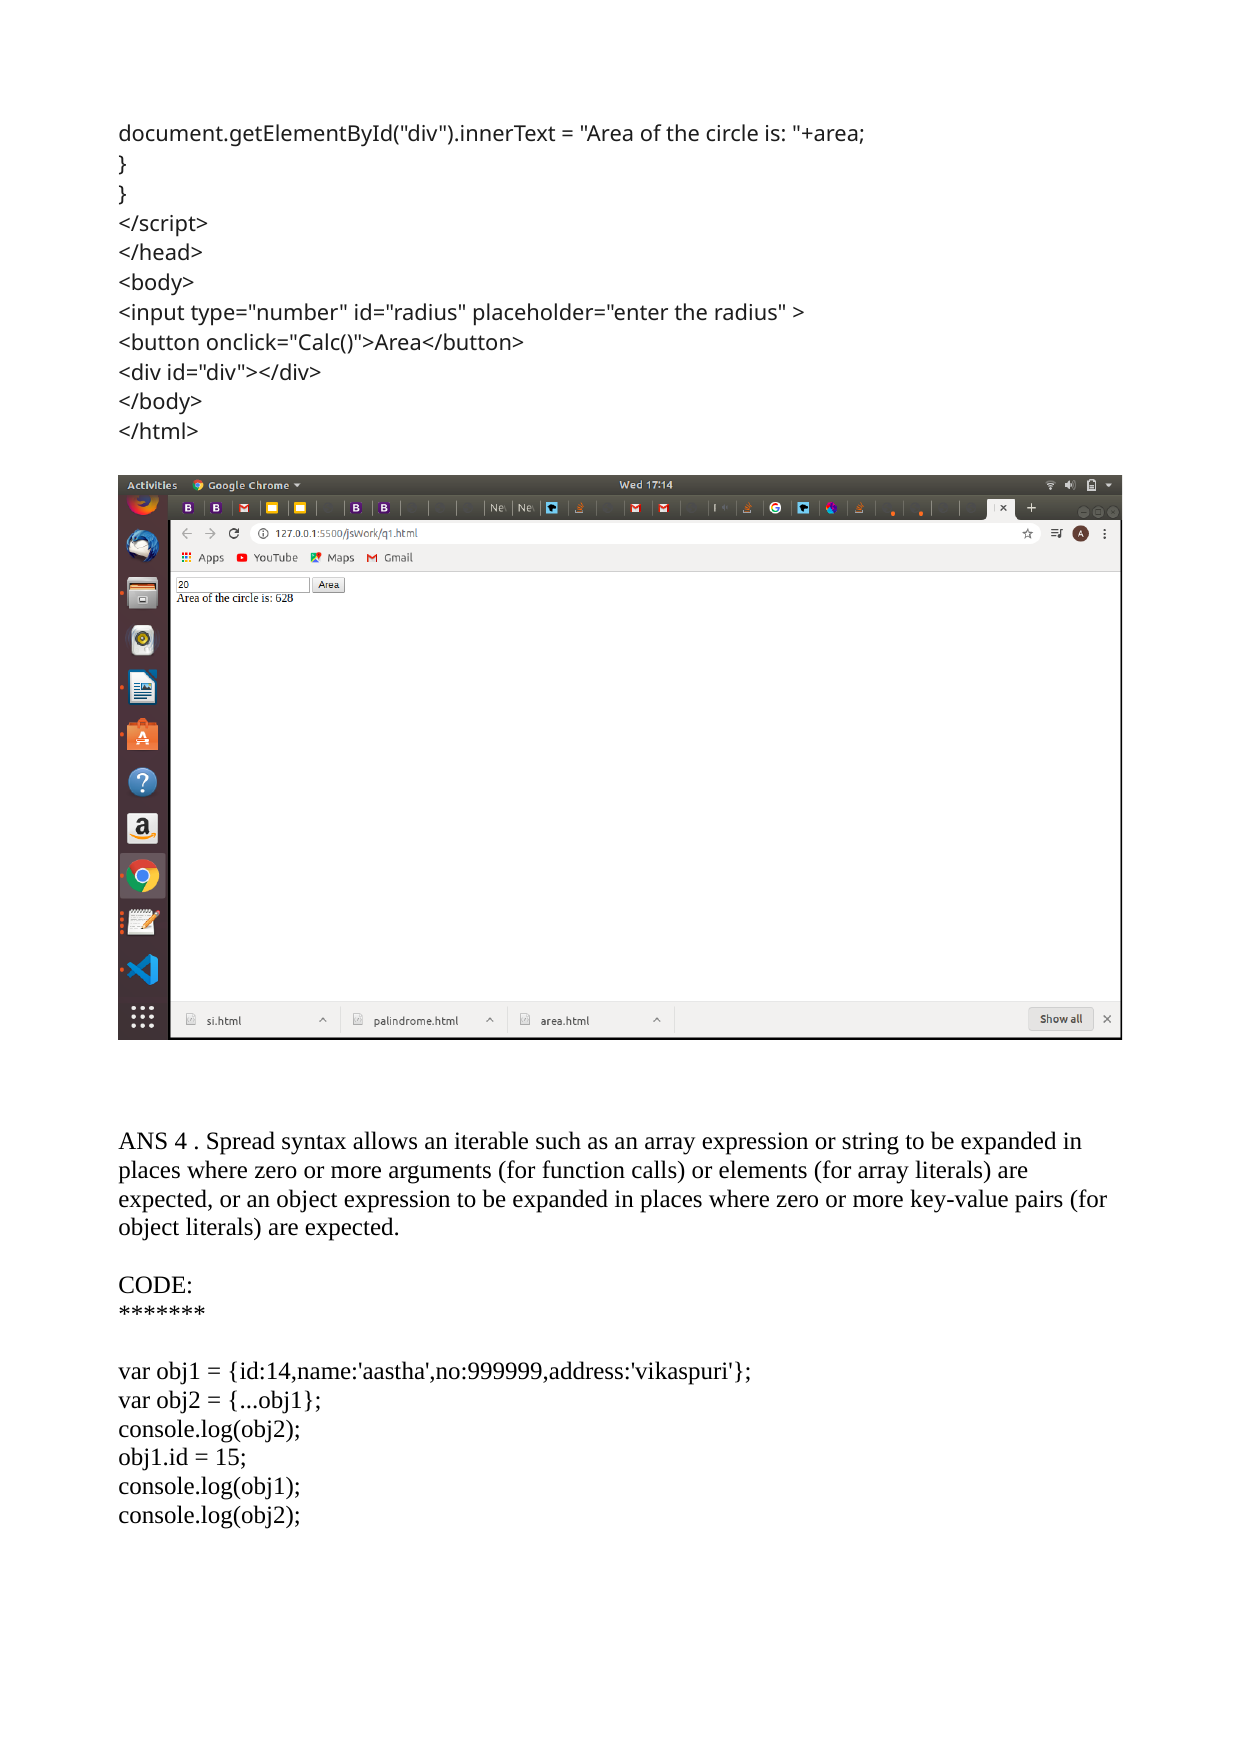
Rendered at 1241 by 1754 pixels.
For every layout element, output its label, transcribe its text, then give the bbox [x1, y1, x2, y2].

text obj1.id = 15; [118, 1442, 1122, 1471]
text </head> [118, 237, 1122, 267]
text var obj2 = {...obj1}; [118, 1385, 1122, 1414]
text </script> [118, 207, 1122, 237]
text ANS 4 . Spread syntax allows an iterable such as an array expression or string to be expanded in places where zero or more arguments (for function calls) or elements (for array literals) are expected, or an object expression to be expanded in places where zero or more key-value pairs (for object literals) are expected. [118, 1126, 1122, 1241]
text } [118, 148, 1122, 178]
text <button onclick="Calc()">Area</button> [118, 327, 1122, 356]
picture [118, 475, 1123, 1040]
text <body> [118, 267, 1122, 297]
text </html> [118, 416, 1122, 446]
text CODE: [118, 1270, 1122, 1299]
text console.log(obj1); [118, 1471, 1122, 1500]
text <div id="div"></div> [118, 356, 1122, 386]
text <input type="number" id="radius" placeholder="enter the radius" > [118, 297, 1122, 327]
text ******* [118, 1299, 1122, 1327]
text console.log(obj2); [118, 1414, 1122, 1442]
text } [118, 178, 1122, 207]
text </body> [118, 386, 1122, 416]
text console.log(obj2); [118, 1500, 1122, 1529]
text document.getElementById("div").innerText = "Area of the circle is: "+area; [118, 118, 1122, 148]
text var obj1 = {id:14,name:'aastha',no:999999,address:'vikaspuri'}; [118, 1356, 1122, 1385]
